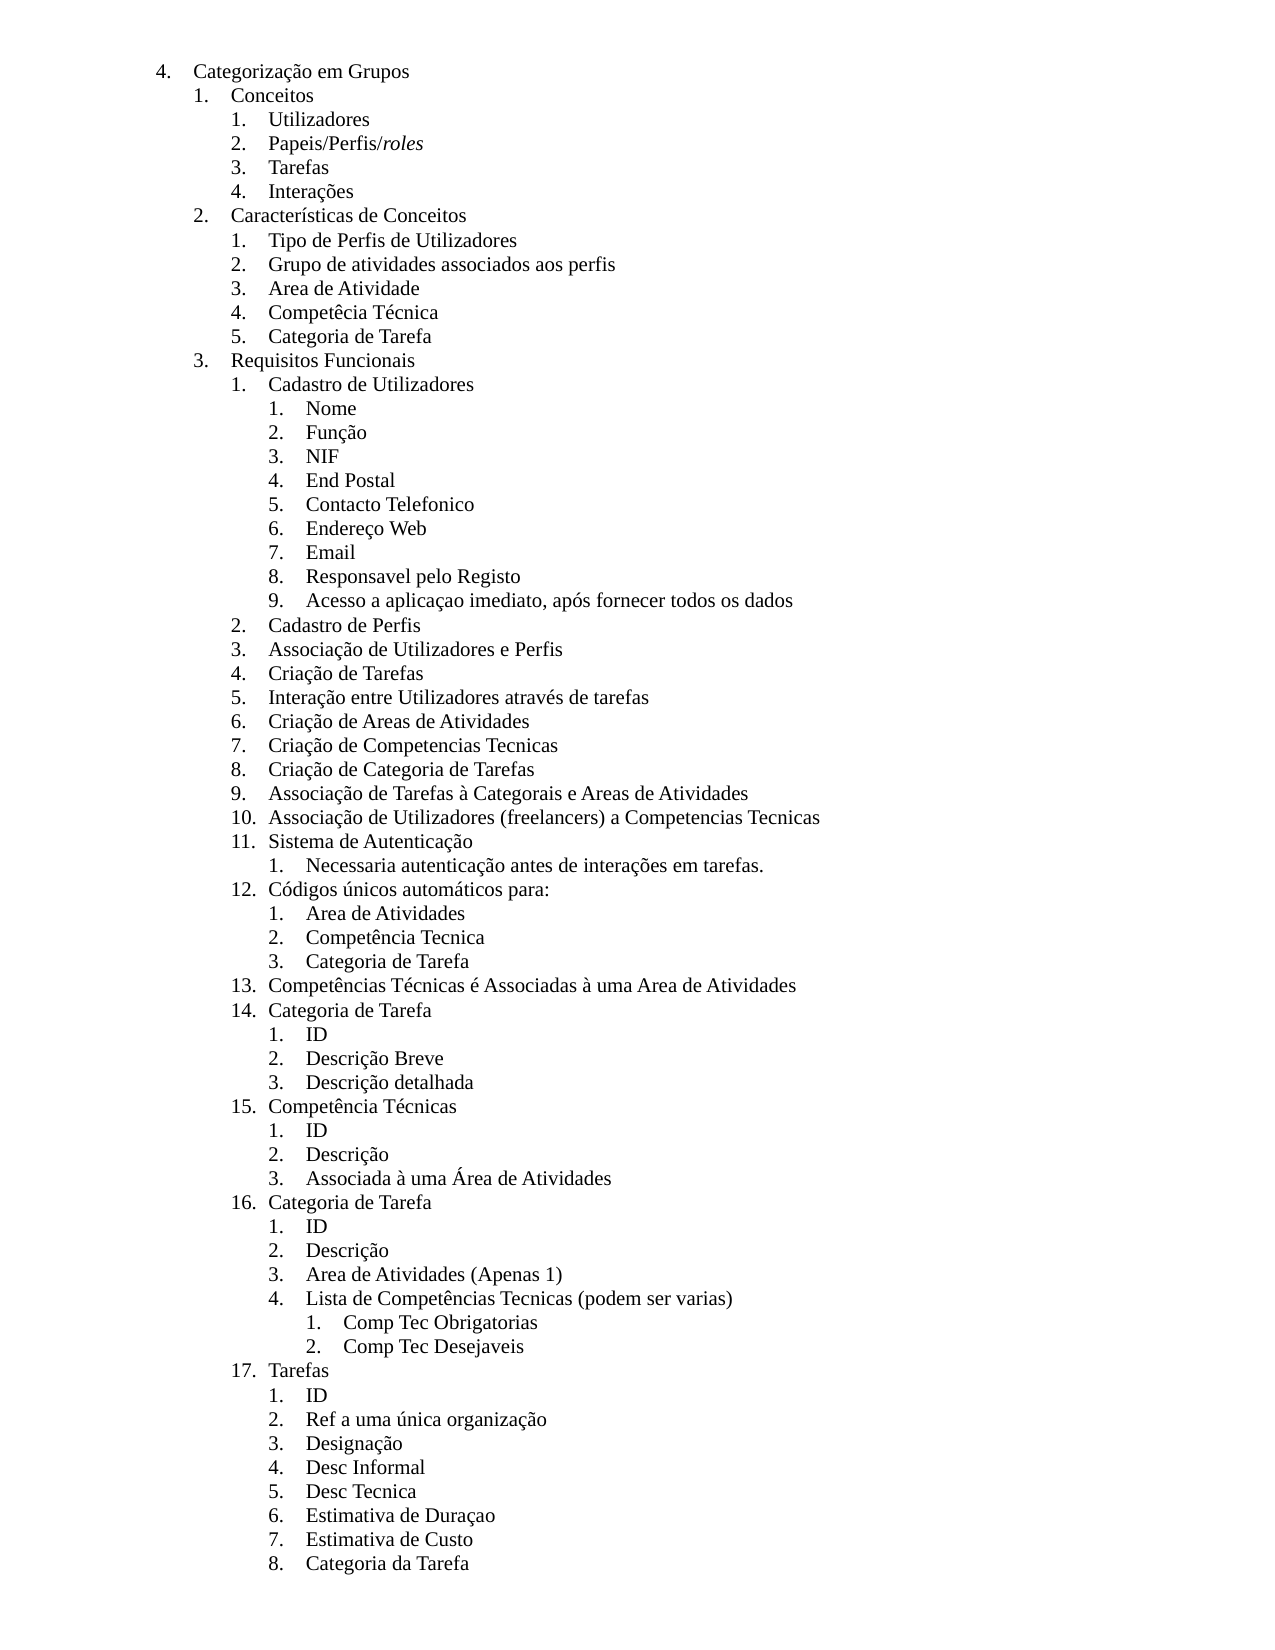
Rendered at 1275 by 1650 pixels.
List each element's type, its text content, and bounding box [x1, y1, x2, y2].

list Características de Conceitos [193, 203, 1157, 227]
list Associação de Utilizadores e Perfis [231, 637, 1157, 661]
list Códigos únicos automáticos para: [231, 877, 1157, 901]
list Categorização em Grupos [156, 59, 1157, 83]
list Criação de Competencias Tecnicas [231, 733, 1157, 757]
list Area de Atividades (Apenas 1) [268, 1262, 1157, 1286]
list Conceitos [193, 83, 1157, 107]
list Ref a uma única organização [268, 1407, 1157, 1431]
list Descrição [268, 1238, 1157, 1262]
list Utilizadores [231, 107, 1157, 131]
list Comp Tec Desejaveis [306, 1334, 1157, 1358]
list Requisitos Funcionais [193, 348, 1157, 372]
list Contacto Telefonico [268, 492, 1157, 516]
list Estimativa de Custo [268, 1527, 1157, 1551]
list Comp Tec Obrigatorias [306, 1310, 1157, 1334]
list Função [268, 420, 1157, 444]
list Associada à uma Área de Atividades [268, 1166, 1157, 1190]
list Endereço Web [268, 516, 1157, 540]
list Grupo de atividades associados aos perfis [231, 252, 1157, 276]
list Sistema de Autenticação [231, 829, 1157, 853]
list ID [268, 1382, 1157, 1407]
list Papeis/Perfis/roles [231, 131, 1157, 155]
list Nome [268, 396, 1157, 420]
list Categoria de Tarefa [231, 324, 1157, 348]
list Competência Técnicas [231, 1094, 1157, 1118]
list Descrição detalhada [268, 1070, 1157, 1094]
list Descrição Breve [268, 1046, 1157, 1070]
list Acesso a aplicaçao imediato, após fornecer todos os dados [268, 588, 1157, 612]
list Necessaria autenticação antes de interações em tarefas. [268, 853, 1157, 877]
list Categoria de Tarefa [231, 997, 1157, 1022]
list Cadastro de Perfis [231, 612, 1157, 637]
list Categoria da Tarefa [268, 1551, 1157, 1575]
list Descrição [268, 1142, 1157, 1166]
list Cadastro de Utilizadores [231, 372, 1157, 396]
list Responsavel pelo Registo [268, 564, 1157, 588]
list Categoria de Tarefa [268, 949, 1157, 973]
list Desc Informal [268, 1455, 1157, 1479]
list Area de Atividade [231, 276, 1157, 300]
list Tipo de Perfis de Utilizadores [231, 227, 1157, 252]
list ID [268, 1022, 1157, 1046]
list Desc Tecnica [268, 1479, 1157, 1503]
list Interação entre Utilizadores através de tarefas [231, 685, 1157, 709]
list Competêcia Técnica [231, 300, 1157, 324]
list Email [268, 540, 1157, 564]
list Interações [231, 179, 1157, 203]
list Lista de Competências Tecnicas (podem ser varias) [268, 1286, 1157, 1310]
list ID [268, 1118, 1157, 1142]
list Criação de Tarefas [231, 661, 1157, 685]
list Designação [268, 1431, 1157, 1455]
list Categoria de Tarefa [231, 1190, 1157, 1214]
list Tarefas [231, 1358, 1157, 1382]
list Area de Atividades [268, 901, 1157, 925]
list NIF [268, 444, 1157, 468]
list Criação de Areas de Atividades [231, 709, 1157, 733]
list Tarefas [231, 155, 1157, 179]
list End Postal [268, 468, 1157, 492]
list Criação de Categoria de Tarefas [231, 757, 1157, 781]
list Associação de Tarefas à Categorais e Areas de Atividades [231, 781, 1157, 805]
list Competências Técnicas é Associadas à uma Area de Atividades [231, 973, 1157, 997]
list Competência Tecnica [268, 925, 1157, 949]
list Associação de Utilizadores (freelancers) a Competencias Tecnicas [231, 805, 1157, 829]
list ID [268, 1214, 1157, 1238]
list Estimativa de Duraçao [268, 1503, 1157, 1527]
